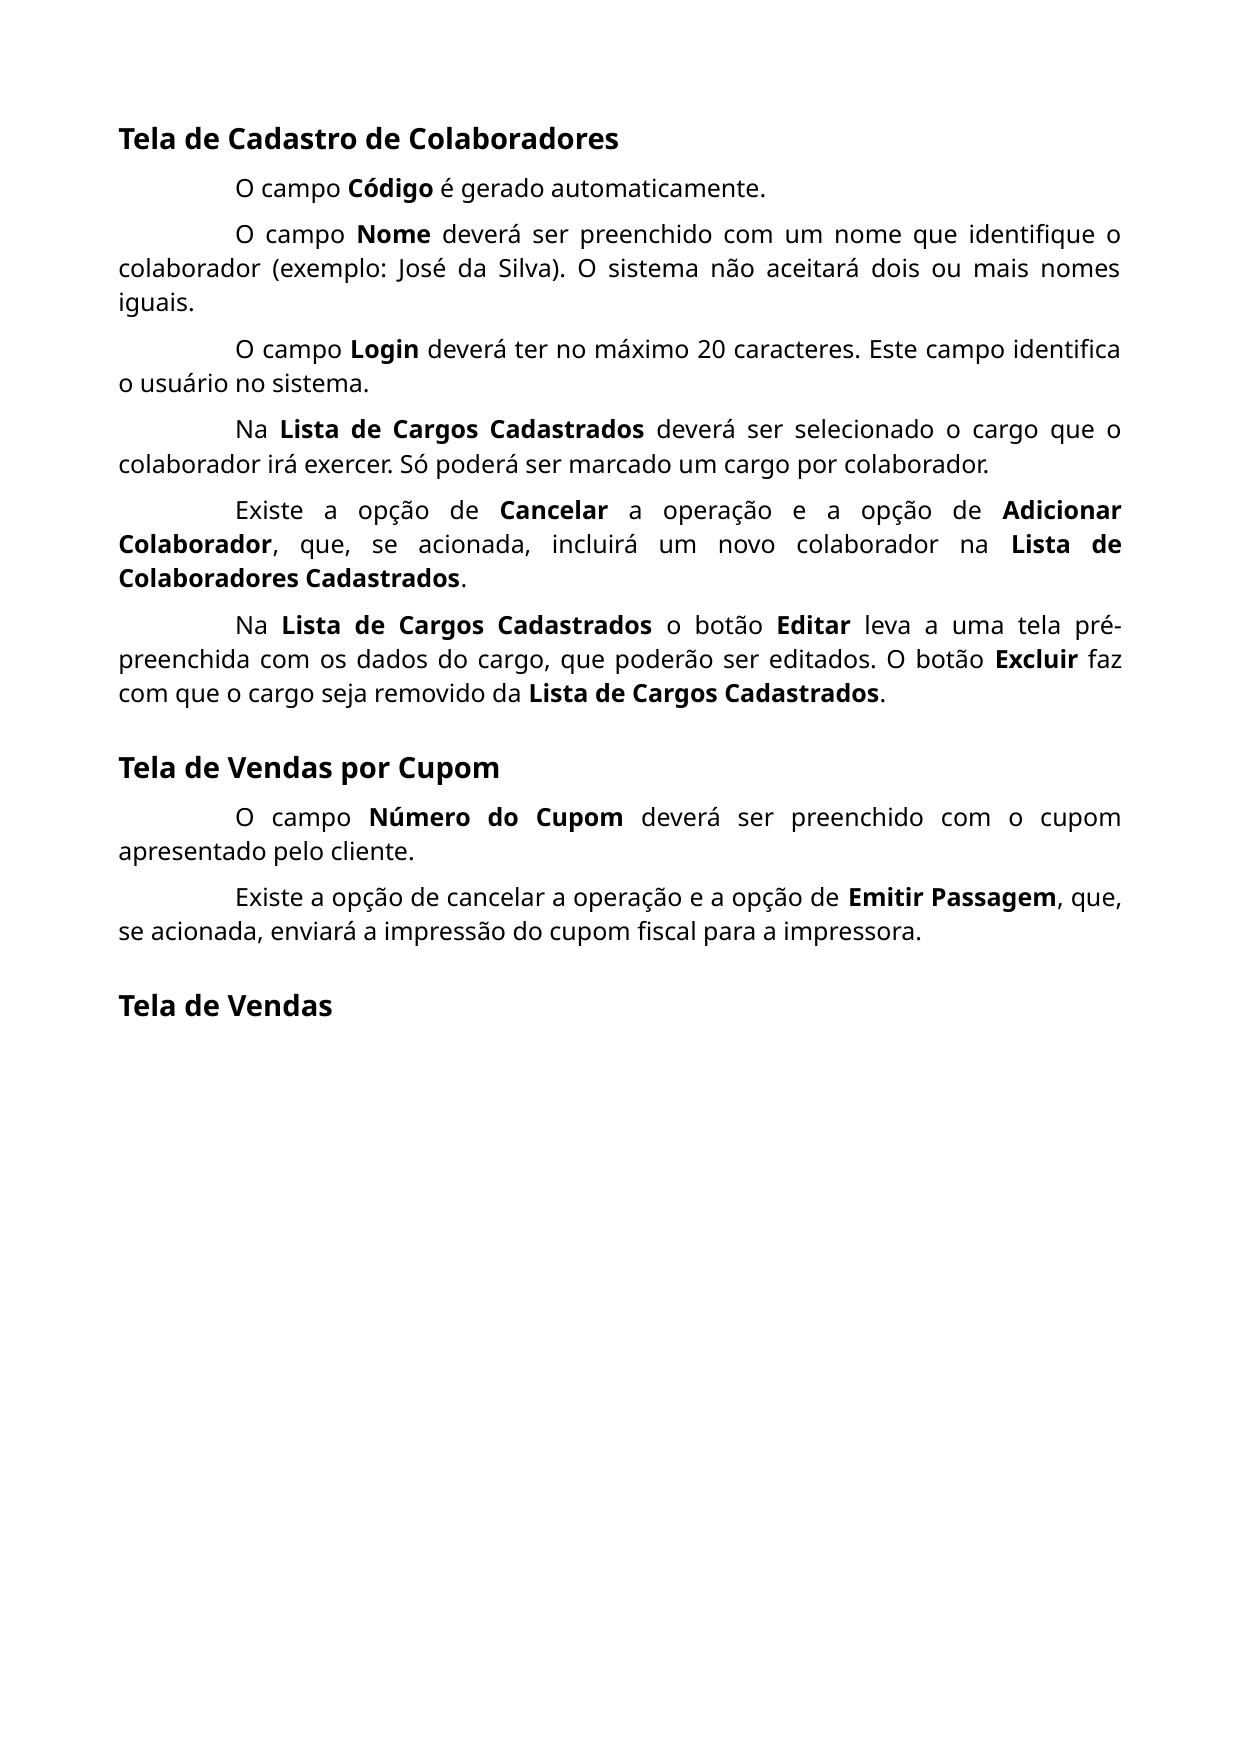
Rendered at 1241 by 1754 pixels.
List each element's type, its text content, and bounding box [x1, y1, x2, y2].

subtitle Tela de Cadastro de Colaboradores [118, 118, 1122, 158]
text O campo Número do Cupom deverá ser preenchido com o cupom apresentado pelo cliente. [118, 799, 1122, 867]
subtitle Tela de Vendas por Cupom [118, 747, 1122, 787]
text Existe a opção de Cancelar a operação e a opção de Adicionar Colaborador, que, se acionada, incluirá um novo colaborador na Lista de Colaboradores Cadastrados. [118, 493, 1122, 595]
text O campo Login deverá ter no máximo 20 caracteres. Este campo identifica o usuário no sistema. [118, 332, 1122, 400]
subtitle Tela de Vendas [118, 986, 1122, 1025]
text O campo Código é gerado automaticamente. [118, 170, 1122, 204]
text O campo Nome deverá ser preenchido com um nome que identifique o colaborador (exemplo: José da Silva). O sistema não aceitará dois ou mais nomes iguais. [118, 217, 1122, 319]
text Na Lista de Cargos Cadastrados o botão Editar leva a uma tela pré-preenchida com os dados do cargo, que poderão ser editados. O botão Excluir faz com que o cargo seja removido da Lista de Cargos Cadastrados. [118, 607, 1122, 710]
text Existe a opção de cancelar a operação e a opção de Emitir Passagem, que, se acionada, enviará a impressão do cupom fiscal para a impressora. [118, 880, 1122, 948]
text Na Lista de Cargos Cadastrados deverá ser selecionado o cargo que o colaborador irá exercer. Só poderá ser marcado um cargo por colaborador. [118, 412, 1122, 480]
